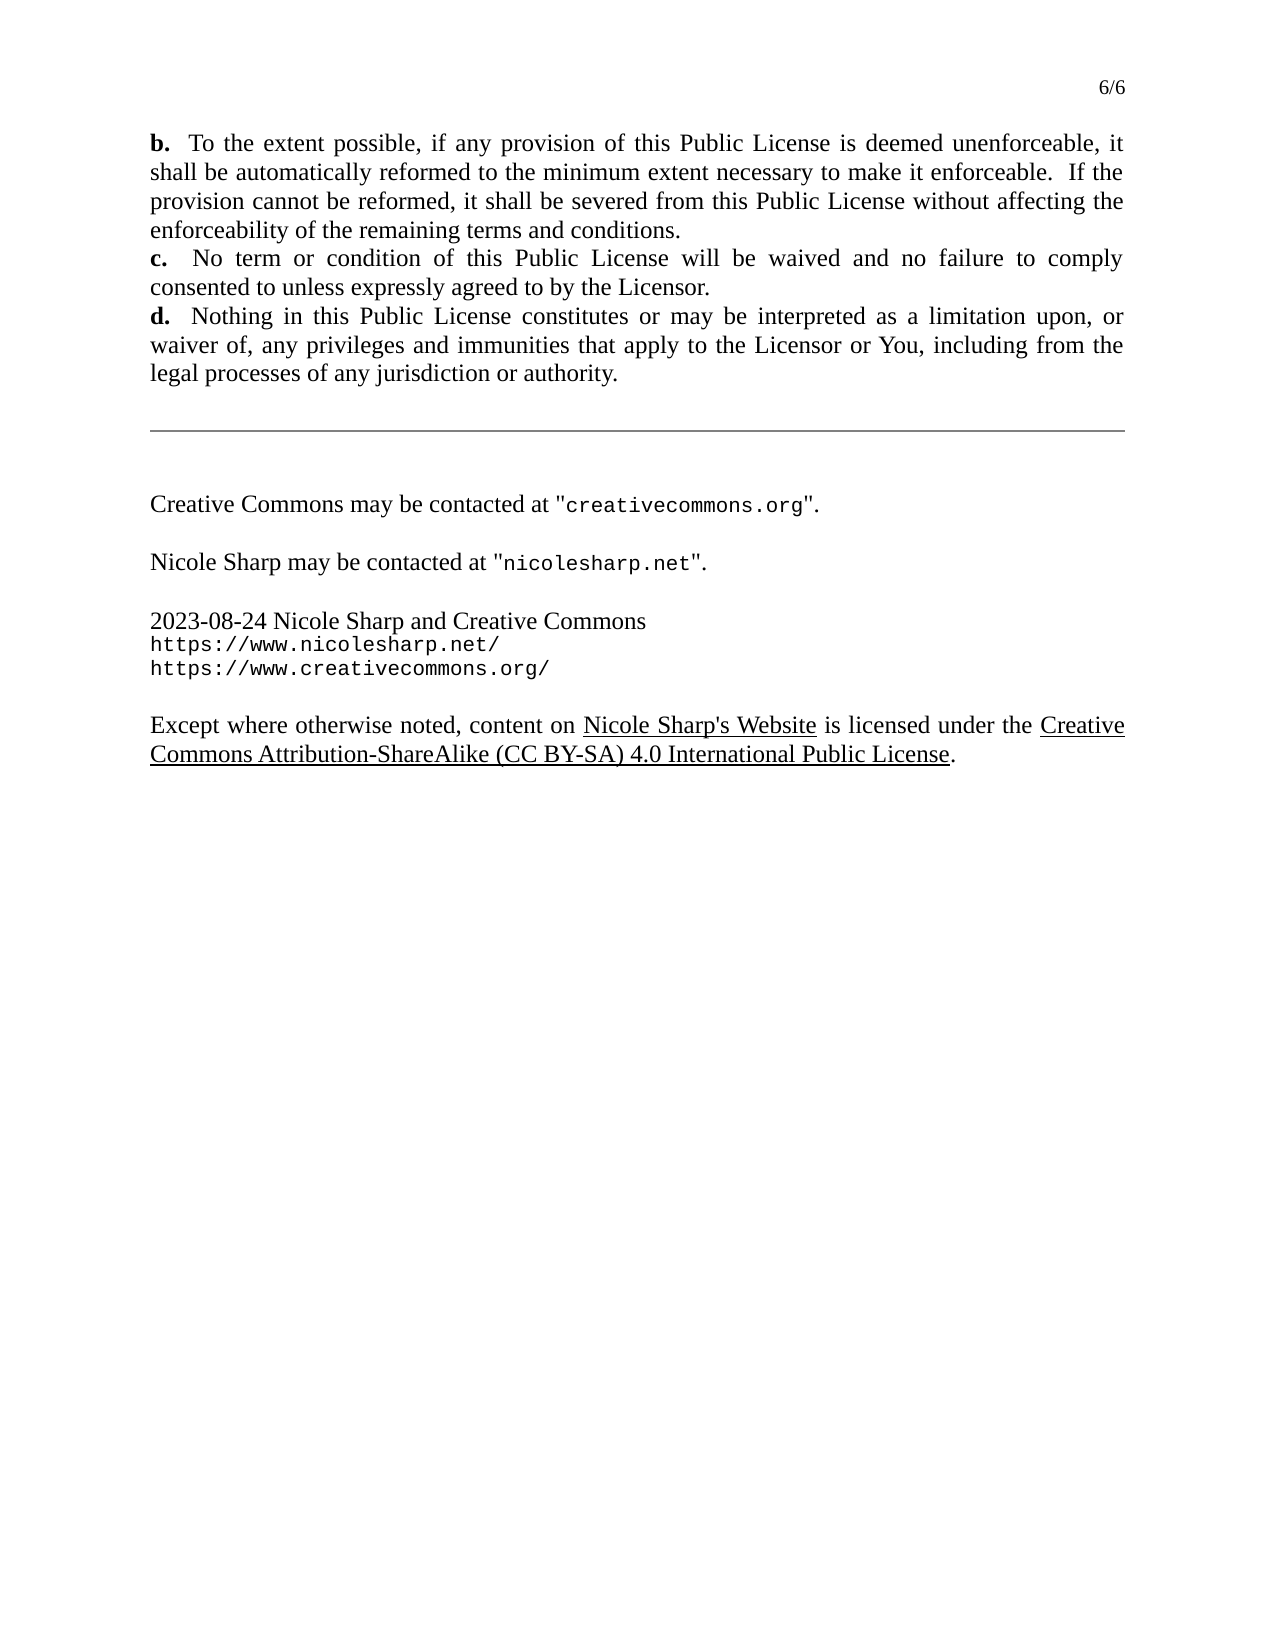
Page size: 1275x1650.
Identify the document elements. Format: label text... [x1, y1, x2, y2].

text 2023-08-24 Nicole Sharp and Creative Commons [150, 577, 1125, 634]
text https://www.nicolesharp.net/ [150, 634, 1125, 658]
text Nicole Sharp may be contacted at "nicolesharp.net". [150, 519, 1125, 577]
text Creative Commons may be contacted at "creativecommons.org". [150, 460, 1125, 519]
text d. Nothing in this Public License constitutes or may be interpreted as a limitation upon, or waiver of, any privileges and immunities that apply to the Licensor or You, including from the legal processes of any jurisdiction or authority. [150, 301, 1125, 387]
text c. No term or condition of this Public License will be waived and no failure to comply consented to unless expressly agreed to by the Licensor. [150, 243, 1125, 301]
text b. To the extent possible, if any provision of this Public License is deemed unenforceable, it shall be automatically reformed to the minimum extent necessary to make it enforceable. If the provision cannot be reformed, it shall be severed from this Public License without affecting the enforceability of the remaining terms and conditions. [150, 128, 1125, 243]
text https://www.creativecommons.org/ [150, 658, 1125, 682]
text Except where otherwise noted, content on Nicole Sharp's Website is licensed under the Creative Commons Attribution-ShareAlike (CC BY-SA) 4.0 International Public License. [150, 682, 1125, 768]
